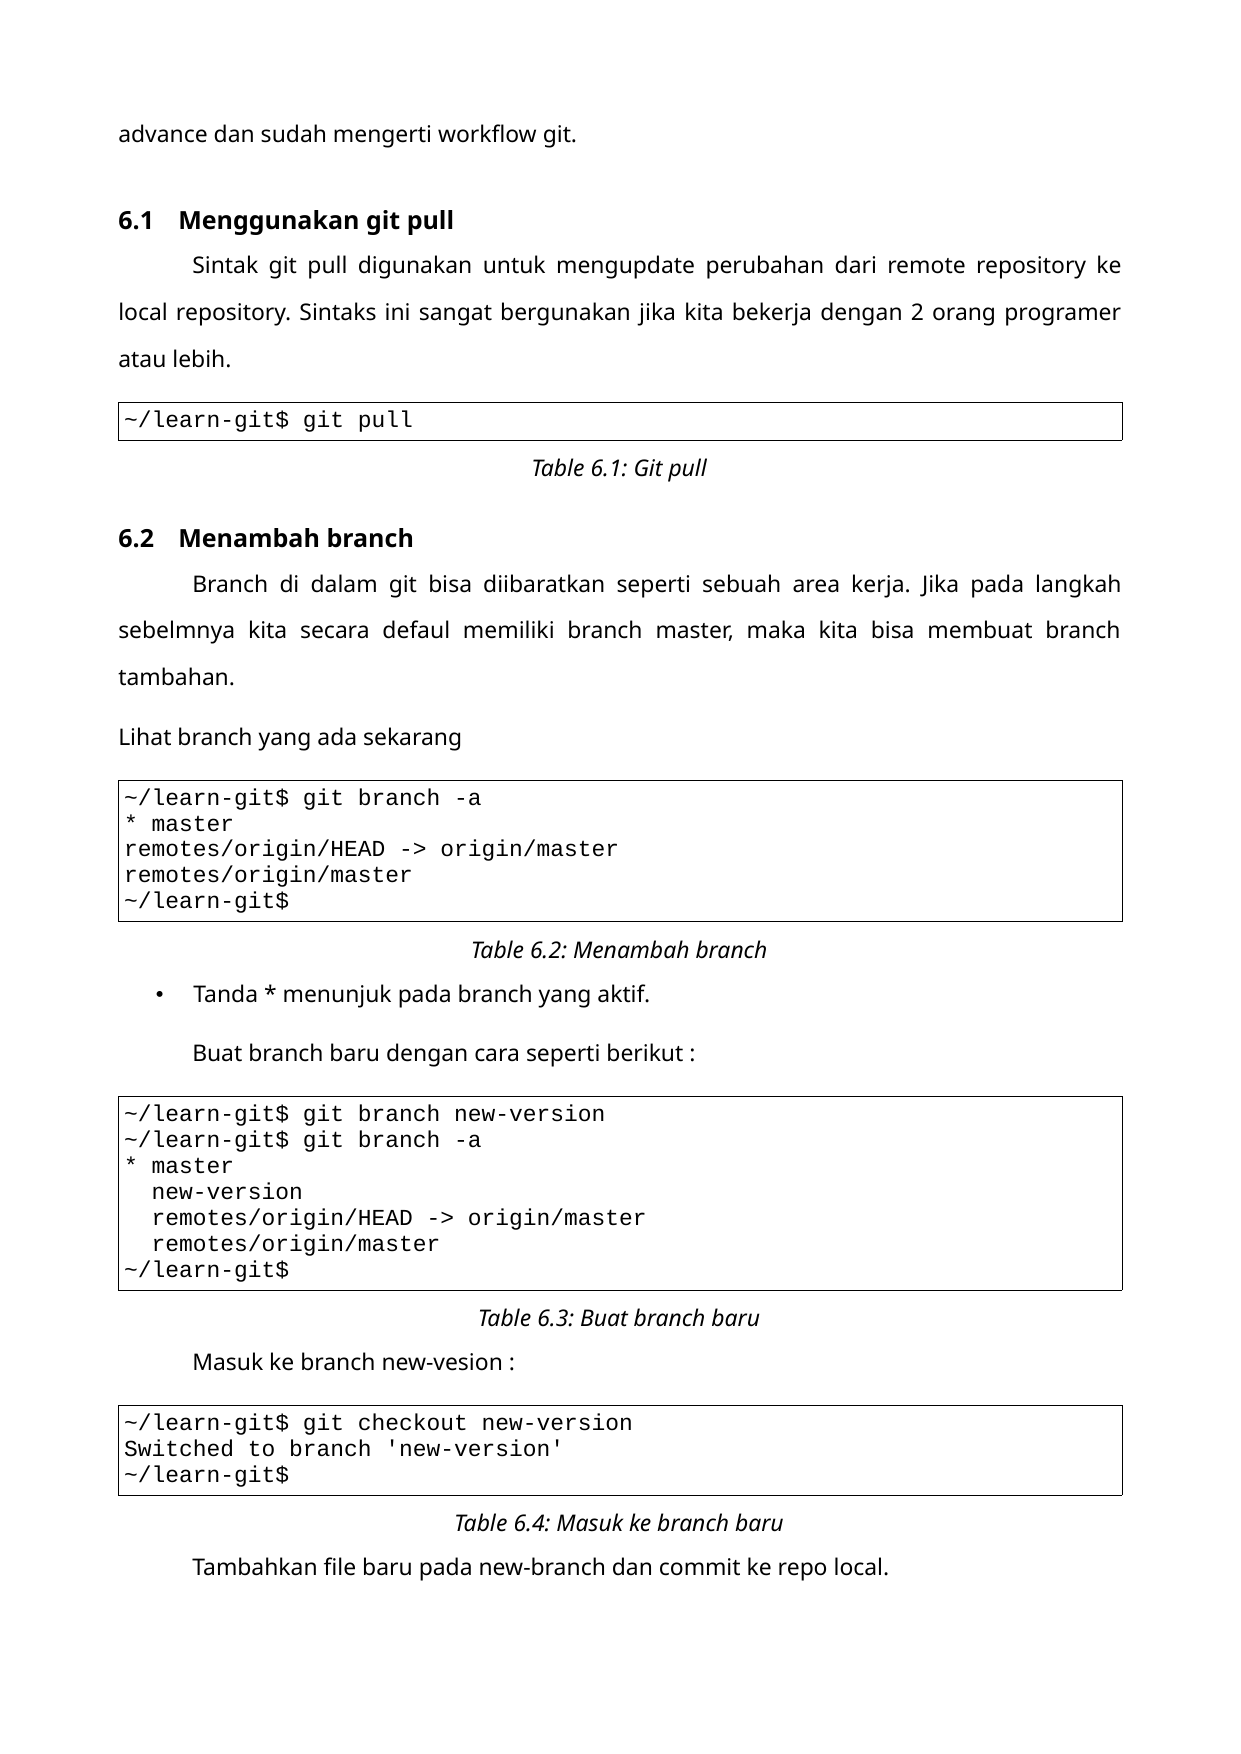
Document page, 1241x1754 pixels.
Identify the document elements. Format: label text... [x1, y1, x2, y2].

text Tambahkan file baru pada new-branch dan commit ke repo local. [118, 1551, 1122, 1582]
text Masuk ke branch new-vesion : [118, 1346, 1122, 1377]
list Tanda * menunjuk pada branch yang aktif. [156, 978, 1122, 1009]
text Table 6.3: Buat branch baru [118, 1302, 1122, 1333]
text Branch di dalam git bisa diibaratkan seperti sebuah area kerja. Jika pada langkah sebelmnya kita secara defaul memiliki branch master, maka kita bisa membuat branch tambahan. [118, 568, 1122, 693]
text Lihat branch yang ada sekarang [118, 721, 1122, 752]
subtitle Menambah branch [118, 521, 1122, 555]
text Table 6.2: Menambah branch [118, 934, 1122, 965]
text Sintak git pull digunakan untuk mengupdate perubahan dari remote repository ke local repository. Sintaks ini sangat bergunakan jika kita bekerja dengan 2 orang programer atau lebih. [118, 249, 1122, 374]
table_header ~/learn-git$ git pull [119, 403, 1122, 440]
subtitle Menggunakan git pull [118, 202, 1122, 237]
text Buat branch baru dengan cara seperti berikut : [118, 1037, 1122, 1068]
text Table 6.1: Git pull [118, 452, 1122, 483]
table_header ~/learn-git$ git checkout new-version Switched to branch 'new-version' ~/learn-git$ [119, 1406, 1122, 1495]
text advance dan sudah mengerti workflow git. [118, 118, 1122, 149]
text Table 6.4: Masuk ke branch baru [118, 1507, 1122, 1538]
table_header ~/learn-git$ git branch new-version ~/learn-git$ git branch -a * master new-version remotes/origin/HEAD -> origin/master remotes/origin/master ~/learn-git$ [119, 1097, 1122, 1289]
table_header ~/learn-git$ git branch -a * master remotes/origin/HEAD -> origin/master remotes/origin/master ~/learn-git$ [119, 781, 1122, 921]
